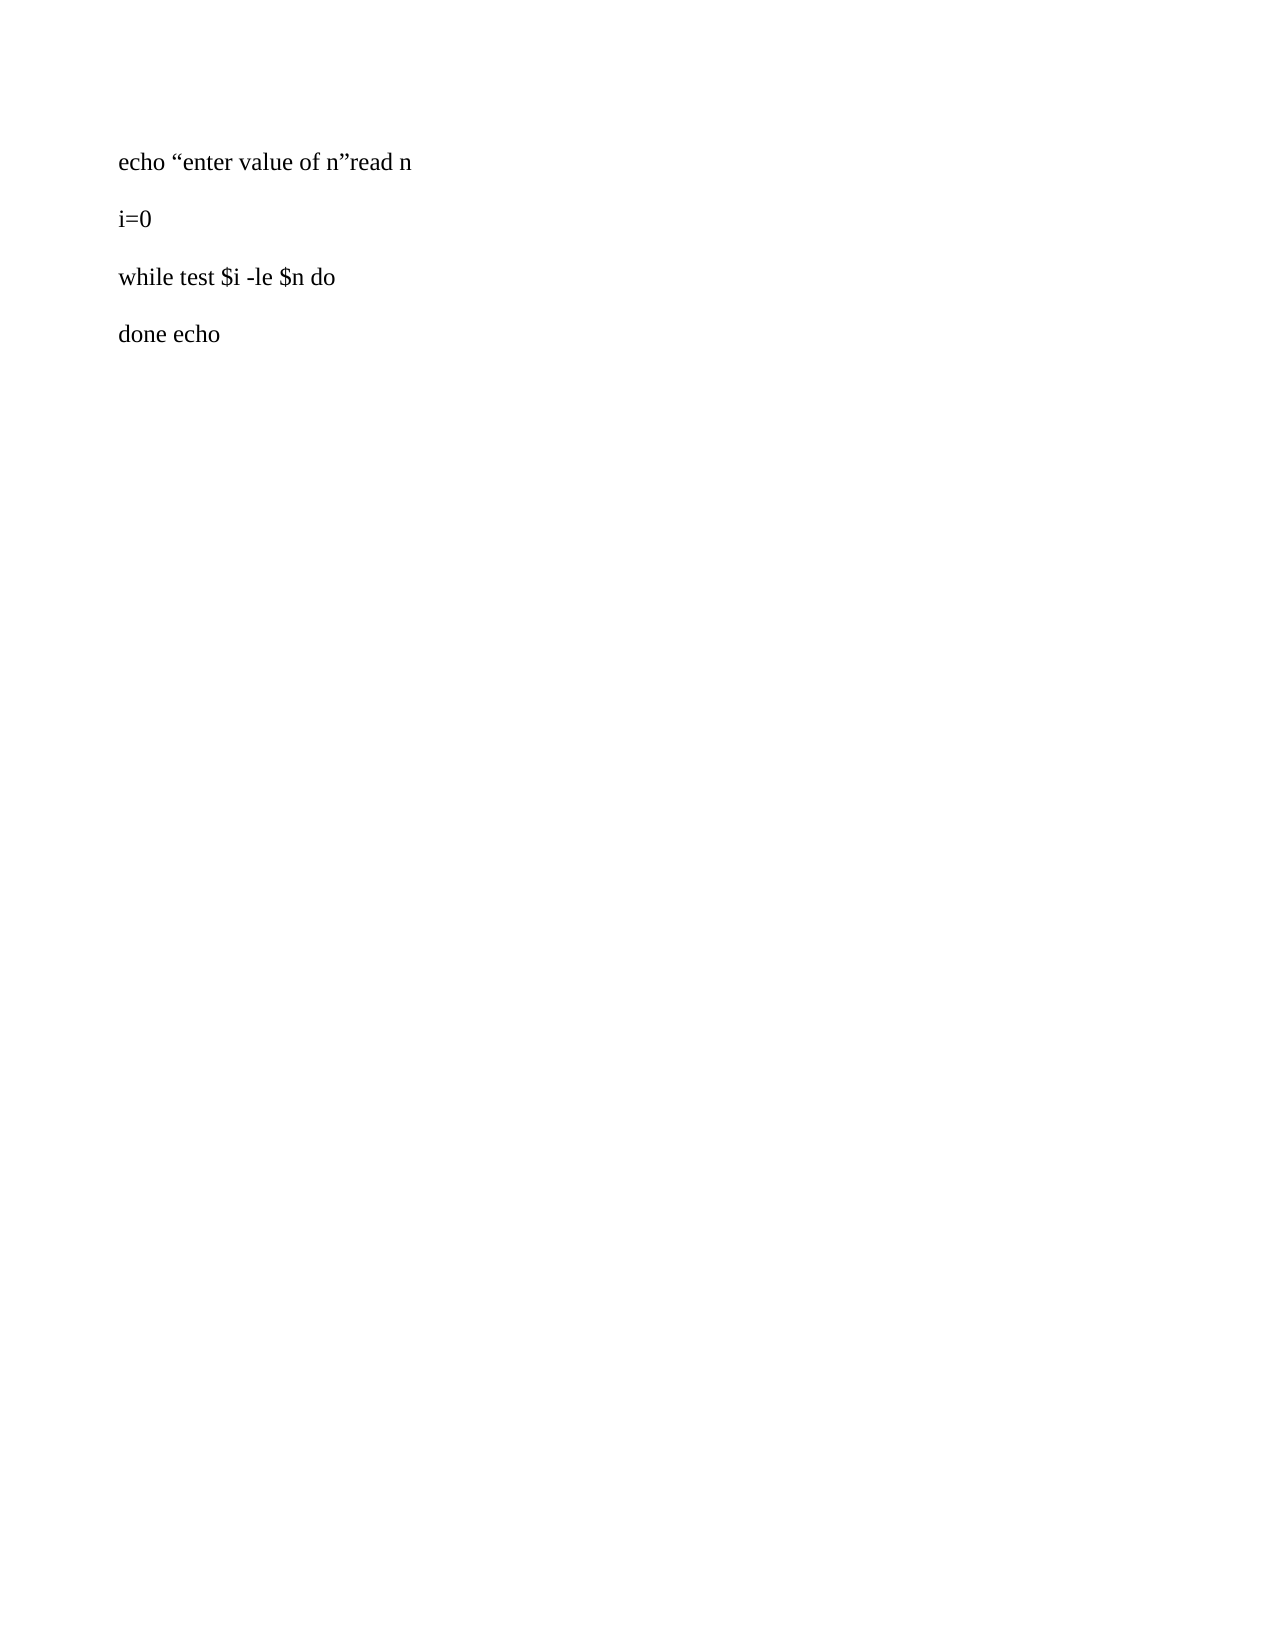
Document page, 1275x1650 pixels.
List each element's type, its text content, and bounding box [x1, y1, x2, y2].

text i=0 [118, 204, 1157, 233]
text echo “enter value of n”read n [118, 147, 1157, 176]
text done echo [118, 319, 1157, 348]
text while test $i -le $n do [118, 262, 1157, 291]
